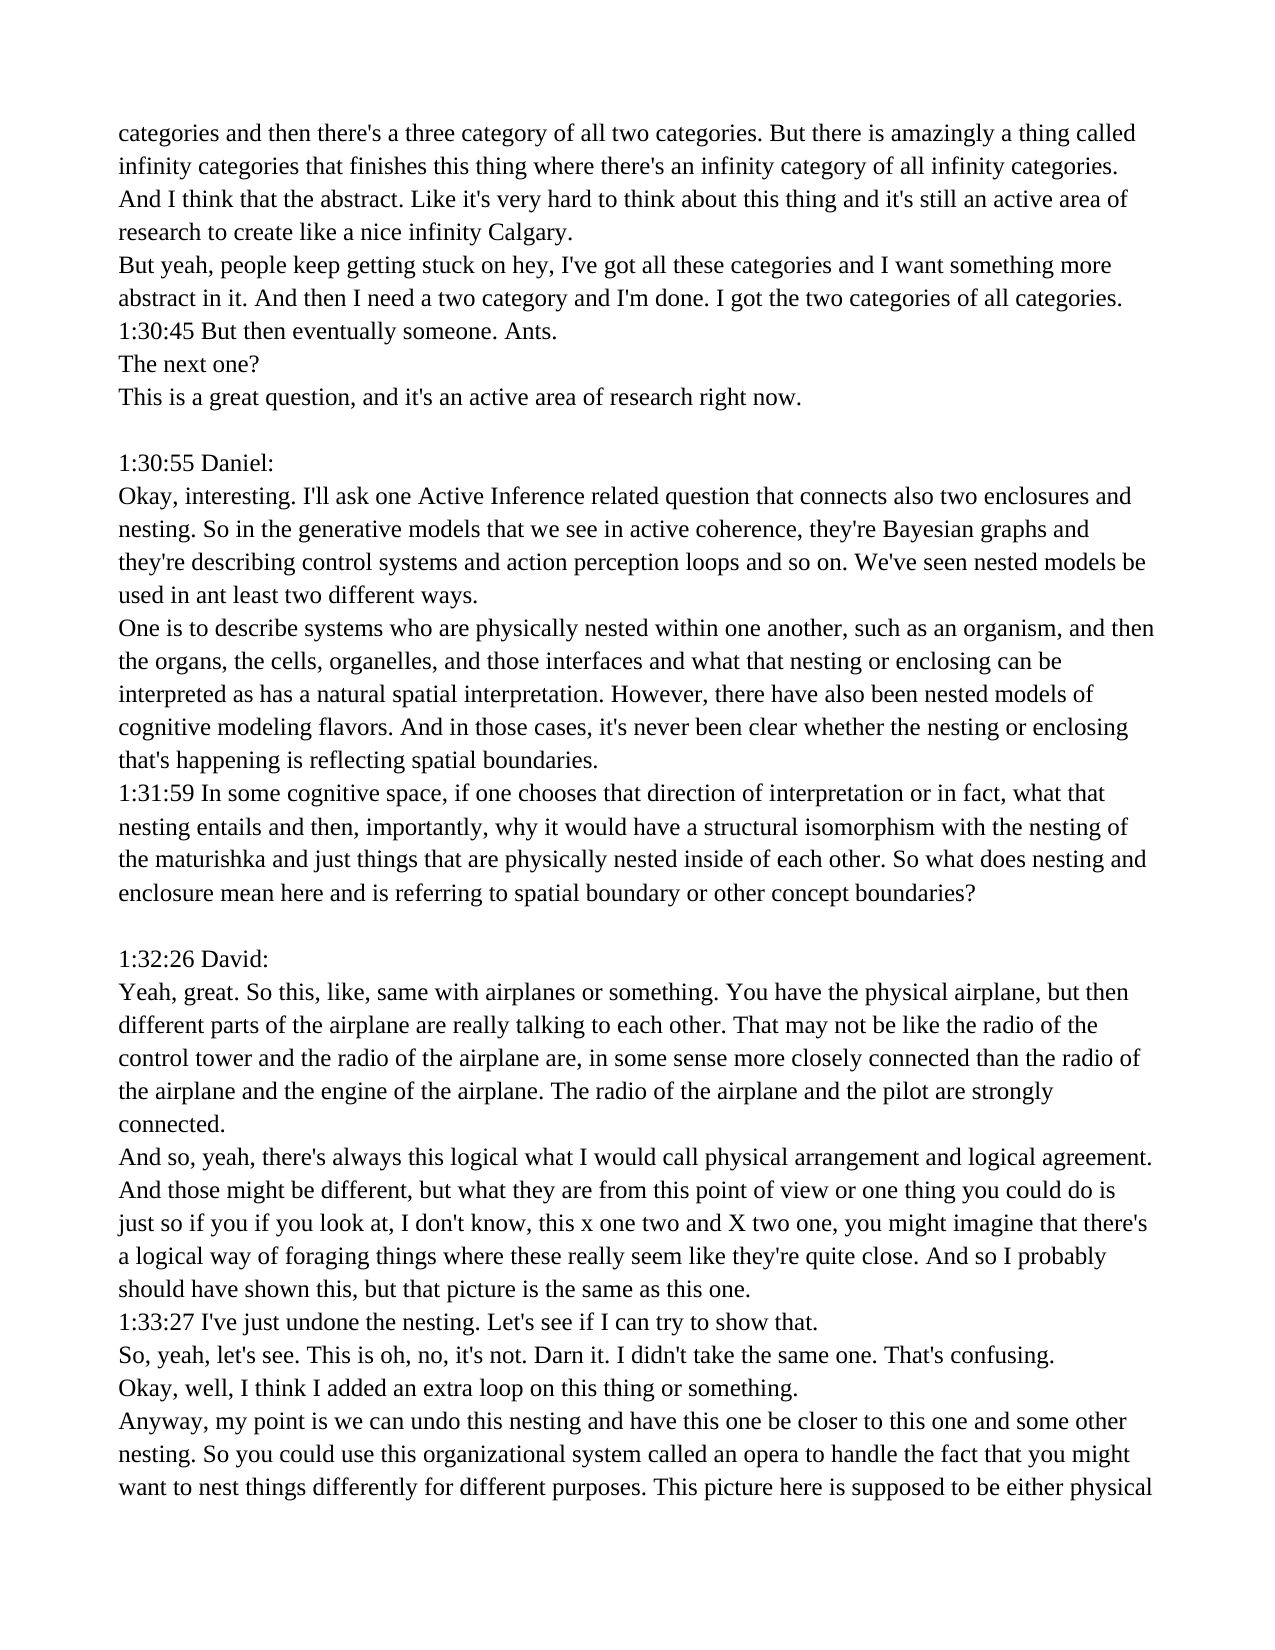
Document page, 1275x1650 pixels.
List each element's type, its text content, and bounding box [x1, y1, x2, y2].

text The next one? [118, 349, 1157, 378]
text And so, yeah, there's always this logical what I would call physical arrangement and logical agreement. And those might be different, but what they are from this point of view or one thing you could do is just so if you if you look at, I don't know, this x one two and X two one, you might imagine that there's a logical way of foraging things where these really seem like they're quite close. And so I probably should have shown this, but that picture is the same as this one. [118, 1142, 1157, 1303]
text 1:30:45 But then eventually someone. Ants. [118, 316, 1157, 345]
text Okay, well, I think I added an extra loop on this thing or something. [118, 1373, 1157, 1402]
text So, yeah, let's see. This is oh, no, it's not. Darn it. I didn't take the same one. That's confusing. [118, 1340, 1157, 1369]
text One is to describe systems who are physically nested within one another, such as an organism, and then the organs, the cells, organelles, and those interfaces and what that nesting or enclosing can be interpreted as has a natural spatial interpretation. However, there have also been nested models of cognitive modeling flavors. And in those cases, it's never been clear whether the nesting or enclosing that's happening is reflecting spatial boundaries. [118, 613, 1157, 774]
text Yeah, great. So this, like, same with airplanes or something. You have the physical airplane, but then different parts of the airplane are really talking to each other. That may not be like the radio of the control tower and the radio of the airplane are, in some sense more closely connected than the radio of the airplane and the engine of the airplane. The radio of the airplane and the pilot are strongly connected. [118, 977, 1157, 1137]
text Anyway, my point is we can undo this nesting and have this one be closer to this one and some other nesting. So you could use this organizational system called an opera to handle the fact that you might want to nest things differently for different purposes. This picture here is supposed to be either physical [118, 1406, 1157, 1501]
text 1:30:55 Daniel: [118, 448, 1157, 477]
text 1:33:27 I've just undone the nesting. Let's see if I can try to show that. [118, 1307, 1157, 1336]
text But yeah, people keep getting stuck on hey, I've got all these categories and I want something more abstract in it. And then I need a two category and I'm done. I got the two categories of all categories. [118, 250, 1157, 312]
text 1:31:59 In some cognitive space, if one chooses that direction of interpretation or in fact, what that nesting entails and then, importantly, why it would have a structural isomorphism with the nesting of the maturishka and just things that are physically nested inside of each other. So what does nesting and enclosure mean here and is referring to spatial boundary or other concept boundaries? [118, 778, 1157, 906]
text This is a great question, and it's an active area of research right now. [118, 382, 1157, 411]
text Okay, interesting. I'll ask one Active Inference related question that connects also two enclosures and nesting. So in the generative models that we see in active coherence, they're Bayesian graphs and they're describing control systems and action perception loops and so on. We've seen nested models be used in ant least two different ways. [118, 481, 1157, 609]
text categories and then there's a three category of all two categories. But there is amazingly a thing called infinity categories that finishes this thing where there's an infinity category of all infinity categories. And I think that the abstract. Like it's very hard to think about this thing and it's still an active area of research to create like a nice infinity Calgary. [118, 118, 1157, 246]
text 1:32:26 David: [118, 944, 1157, 972]
